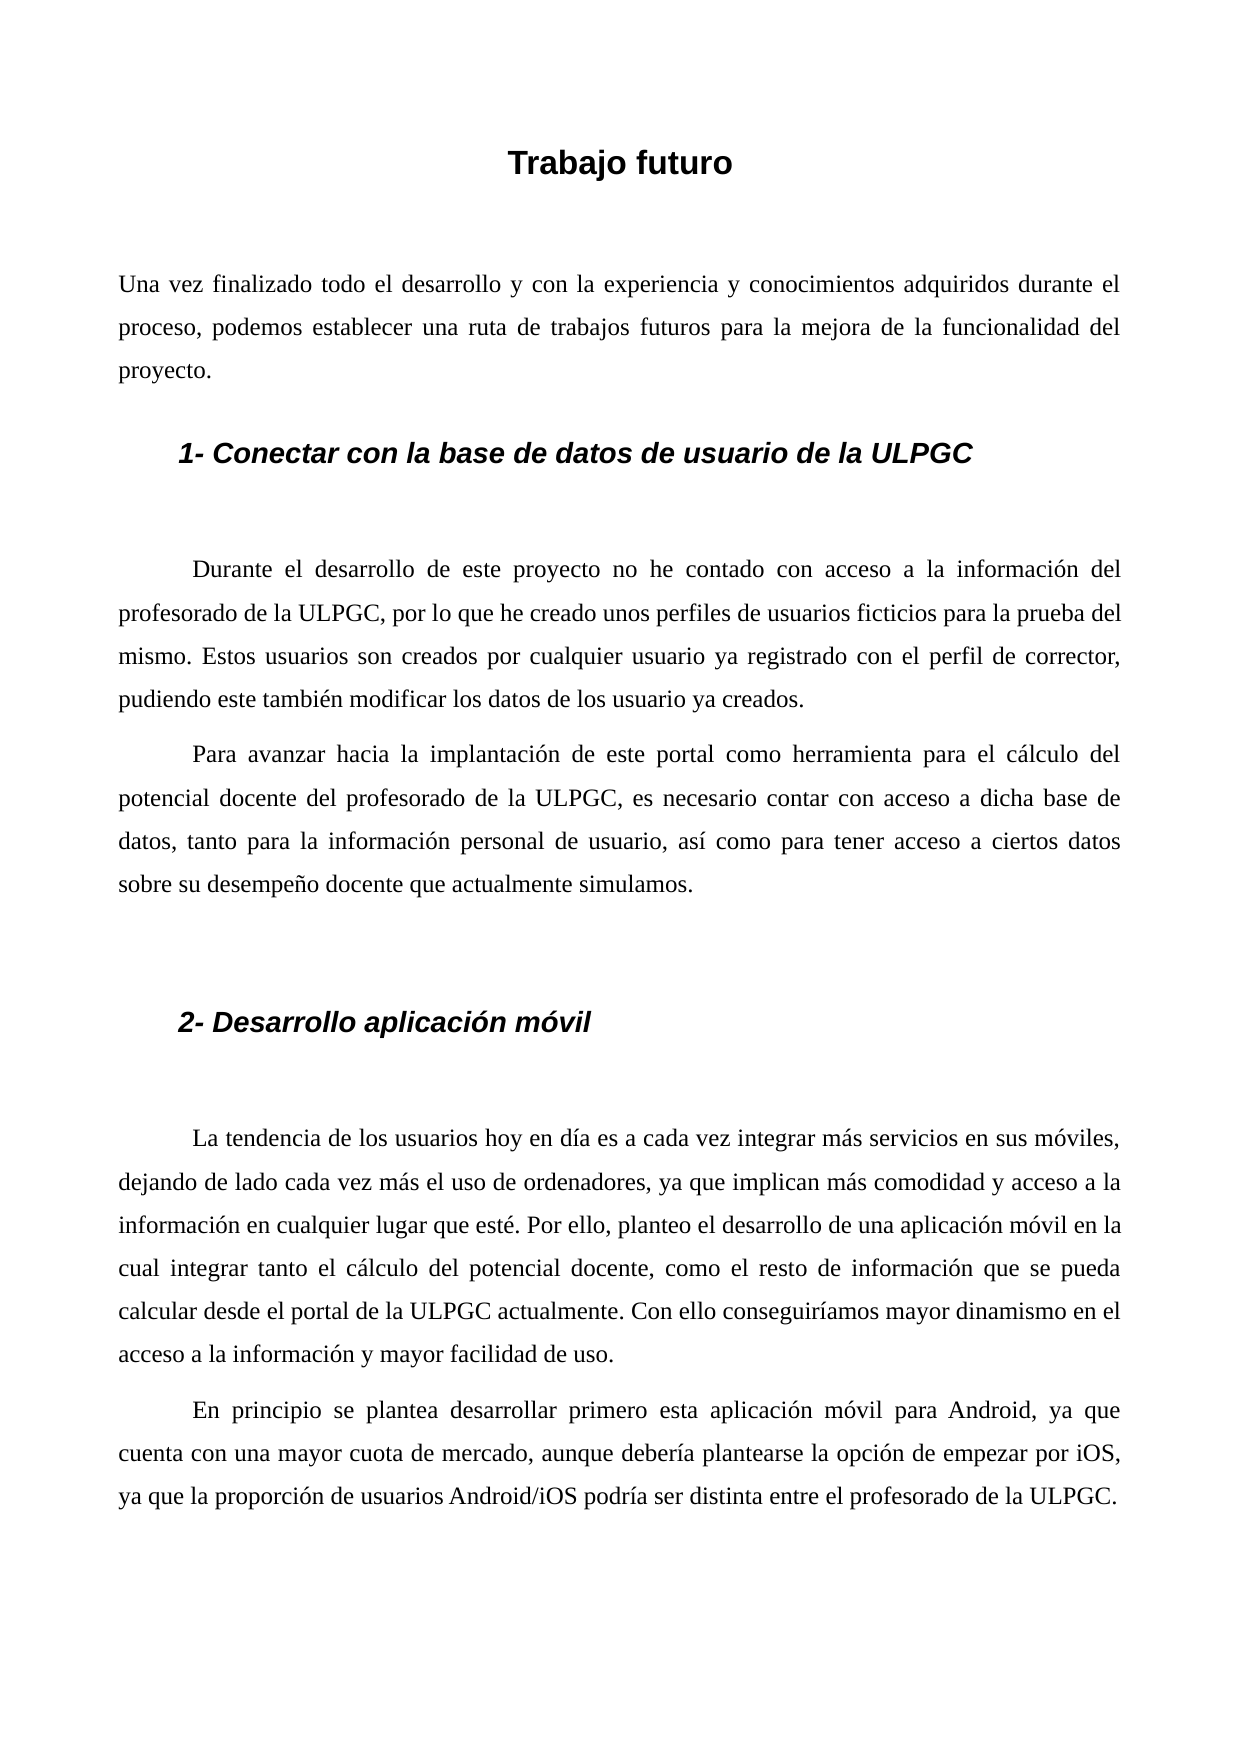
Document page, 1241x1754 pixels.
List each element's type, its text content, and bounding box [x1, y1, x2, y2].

text Durante el desarrollo de este proyecto no he contado con acceso a la información del profesorado de la ULPGC, por lo que he creado unos perfiles de usuarios ficticios para la prueba del mismo. Estos usuarios son creados por cualquier usuario ya registrado con el perfil de corrector, pudiendo este también modificar los datos de los usuario ya creados. [118, 554, 1122, 713]
text La tendencia de los usuarios hoy en día es a cada vez integrar más servicios en sus móviles, dejando de lado cada vez más el uso de ordenadores, ya que implican más comodidad y acceso a la información en cualquier lugar que esté. Por ello, planteo el desarrollo de una aplicación móvil en la cual integrar tanto el cálculo del potencial docente, como el resto de información que se pueda calcular desde el portal de la ULPGC actualmente. Con ello conseguiríamos mayor dinamismo en el acceso a la información y mayor facilidad de uso. [118, 1123, 1122, 1368]
text Para avanzar hacia la implantación de este portal como herramienta para el cálculo del potencial docente del profesorado de la ULPGC, es necesario contar con acceso a dicha base de datos, tanto para la información personal de usuario, así como para tener acceso a ciertos datos sobre su desempeño docente que actualmente simulamos. [118, 739, 1122, 898]
subtitle 2- Desarrollo aplicación móvil [118, 1005, 1122, 1039]
subtitle Trabajo futuro [118, 143, 1122, 182]
subtitle 1- Conectar con la base de datos de usuario de la ULPGC [118, 436, 1122, 469]
text En principio se plantea desarrollar primero esta aplicación móvil para Android, ya que cuenta con una mayor cuota de mercado, aunque debería plantearse la opción de empezar por iOS, ya que la proporción de usuarios Android/iOS podría ser distinta entre el profesorado de la ULPGC. [118, 1395, 1122, 1510]
text Una vez finalizado todo el desarrollo y con la experiencia y conocimientos adquiridos durante el proceso, podemos establecer una ruta de trabajos futuros para la mejora de la funcionalidad del proyecto. [118, 269, 1122, 384]
